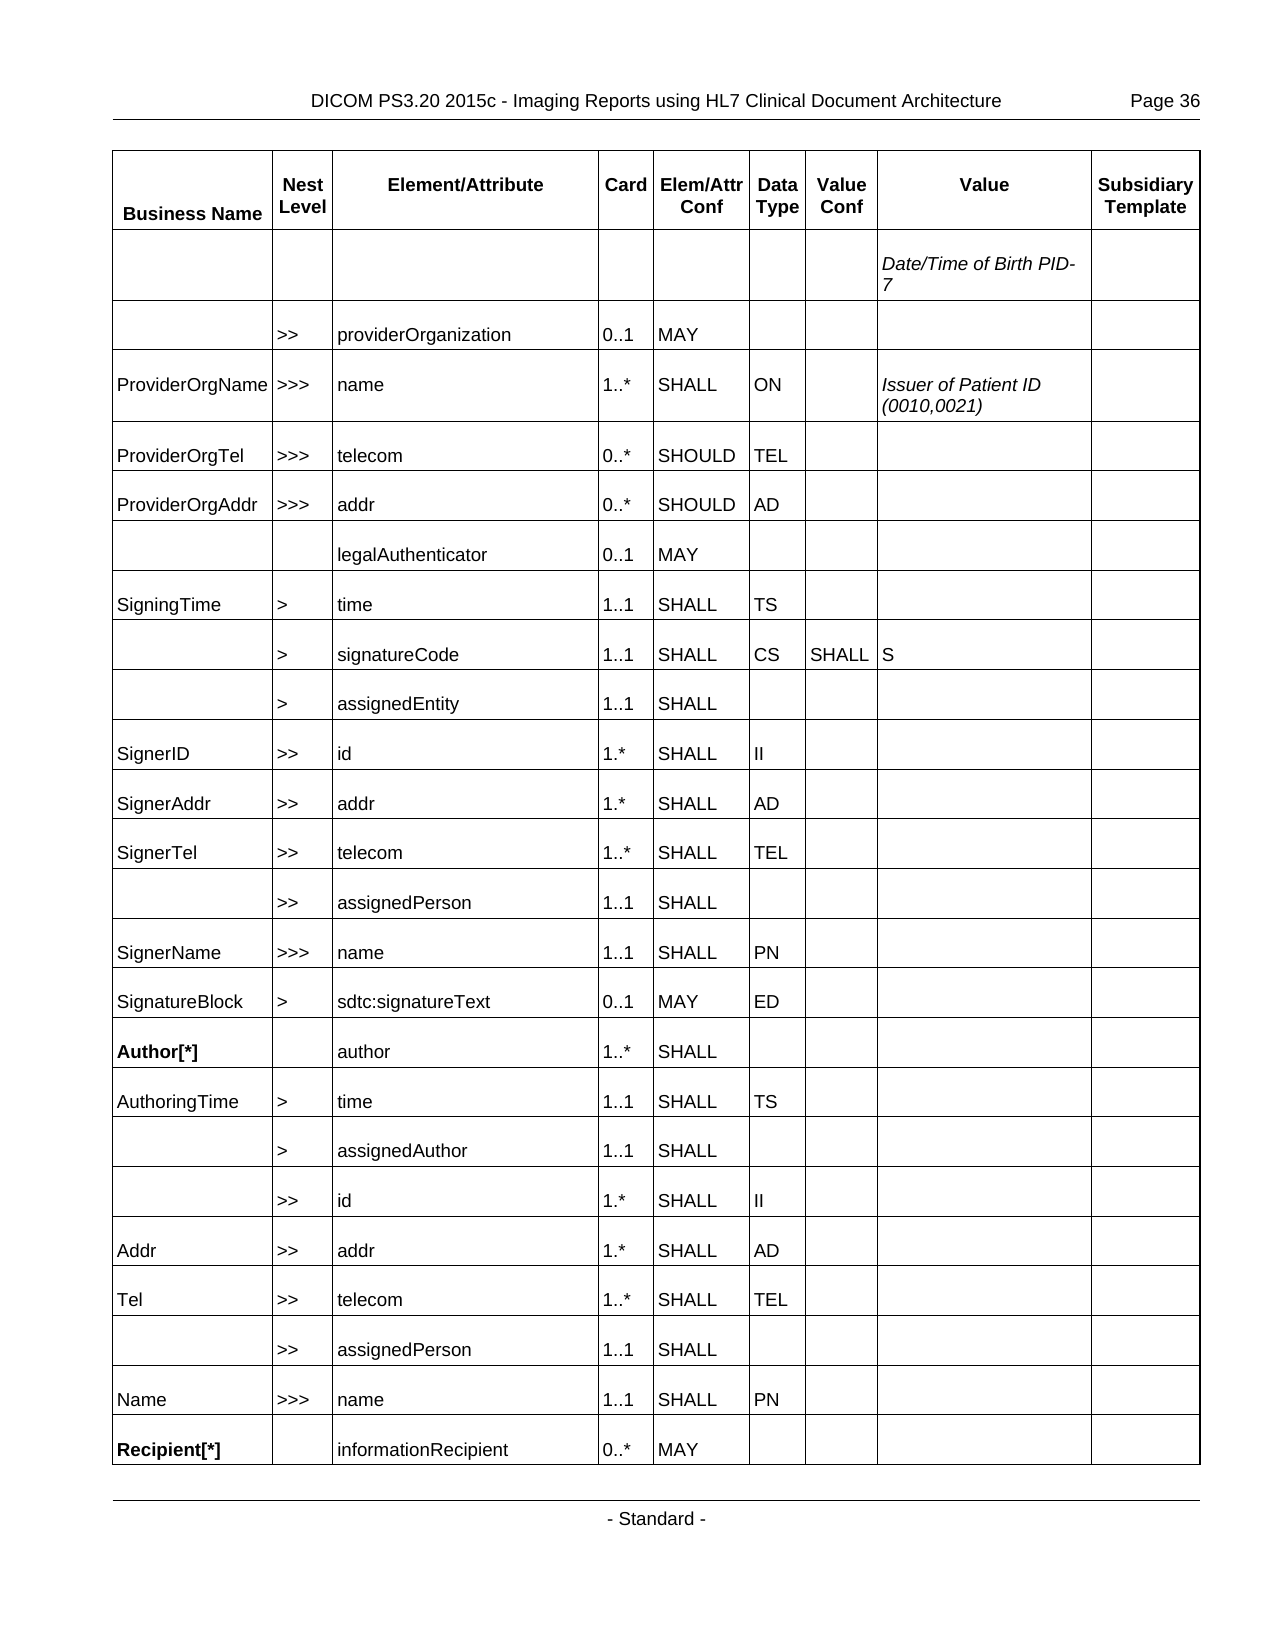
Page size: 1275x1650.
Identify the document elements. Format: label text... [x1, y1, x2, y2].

table_cell [750, 1018, 805, 1067]
table_cell [878, 1217, 1091, 1265]
table_cell [1092, 720, 1199, 768]
table_cell 1..1 [599, 571, 653, 619]
table_cell > [273, 968, 332, 1017]
table_cell SHALL [806, 620, 877, 669]
table_cell TEL [750, 819, 805, 868]
table_cell [806, 471, 877, 520]
table_cell MAY [654, 1415, 749, 1464]
table_cell [878, 571, 1091, 619]
table_cell [878, 919, 1091, 967]
table_cell [878, 720, 1091, 768]
table_cell author [333, 1018, 598, 1067]
table_cell [878, 422, 1091, 470]
table_cell [333, 230, 598, 300]
table_cell [878, 1018, 1091, 1067]
table_cell [806, 919, 877, 967]
table_cell MAY [654, 521, 749, 570]
table_cell SHALL [654, 1068, 749, 1116]
table_cell 1.* [599, 1217, 653, 1265]
table_cell II [750, 1167, 805, 1216]
table_cell >>> [273, 1366, 332, 1414]
table_cell [1092, 919, 1199, 967]
table_cell [806, 521, 877, 570]
table_cell [1092, 521, 1199, 570]
table_cell SHALL [654, 571, 749, 619]
table_header Data Type [750, 151, 805, 228]
table_cell [878, 1167, 1091, 1216]
table_cell Provider​Org​Addr [113, 471, 272, 520]
table_cell [1092, 670, 1199, 719]
table_cell > [273, 620, 332, 669]
table_cell [878, 1068, 1091, 1116]
table_cell signature​Code [333, 620, 598, 669]
table_cell SHALL [654, 919, 749, 967]
table_cell Addr [113, 1217, 272, 1265]
table_cell > [273, 670, 332, 719]
table_header Value Conf [806, 151, 877, 228]
table_cell SHOULD [654, 471, 749, 520]
table_cell >>> [273, 919, 332, 967]
table_cell 1..* [599, 1266, 653, 1315]
table_cell SHALL [654, 1366, 749, 1414]
table_cell Signing​Time [113, 571, 272, 619]
table_cell 0..* [599, 471, 653, 520]
table_cell ON [750, 350, 805, 421]
table_cell SHALL [654, 1117, 749, 1166]
table_cell [806, 1068, 877, 1116]
table_cell [113, 230, 272, 300]
table_cell 1.* [599, 770, 653, 818]
table_cell [806, 571, 877, 619]
table_cell Date/Time of Birth PID-7 [878, 230, 1091, 300]
table_cell 1..1 [599, 670, 653, 719]
table_cell [113, 1117, 272, 1166]
table_cell TEL [750, 1266, 805, 1315]
table_cell Signature​Block [113, 968, 272, 1017]
table_cell >> [273, 819, 332, 868]
table_cell Authoring​Time [113, 1068, 272, 1116]
table_cell [878, 670, 1091, 719]
table_cell 1..* [599, 1018, 653, 1067]
table_cell Recipient[*] [113, 1415, 272, 1464]
table_cell 1.* [599, 1167, 653, 1216]
table_cell SHALL [654, 819, 749, 868]
table_cell SHALL [654, 1266, 749, 1315]
table_cell name [333, 919, 598, 967]
table_cell TS [750, 1068, 805, 1116]
table_cell addr [333, 1217, 598, 1265]
table_cell [750, 521, 805, 570]
table_header Business Name [113, 151, 272, 228]
table_cell 1..* [599, 350, 653, 421]
table_cell [806, 1018, 877, 1067]
table_cell name [333, 1366, 598, 1414]
table_cell [806, 350, 877, 421]
table_cell Name [113, 1366, 272, 1414]
table_cell time [333, 1068, 598, 1116]
table_cell [750, 1316, 805, 1365]
table_cell 1..* [599, 819, 653, 868]
table_cell [806, 1366, 877, 1414]
table_cell 0..1 [599, 301, 653, 349]
table_cell [806, 1117, 877, 1166]
table_cell [878, 869, 1091, 917]
table_cell TS [750, 571, 805, 619]
table_cell [806, 422, 877, 470]
table_cell SHALL [654, 869, 749, 917]
table_cell [1092, 1316, 1199, 1365]
table_cell 1..1 [599, 1068, 653, 1116]
table_cell >> [273, 1217, 332, 1265]
table_cell AD [750, 471, 805, 520]
table_cell AD [750, 1217, 805, 1265]
table_cell 1..1 [599, 1316, 653, 1365]
table_cell [1092, 1167, 1199, 1216]
table_cell [806, 670, 877, 719]
table_cell [113, 869, 272, 917]
table_cell [113, 521, 272, 570]
table_cell SHALL [654, 620, 749, 669]
table_cell SHALL [654, 720, 749, 768]
table_cell [1092, 1018, 1199, 1067]
table_cell 0..1 [599, 968, 653, 1017]
table_cell CS [750, 620, 805, 669]
table_cell Provider​Org​Tel [113, 422, 272, 470]
table_cell [599, 230, 653, 300]
table_cell telecom [333, 422, 598, 470]
table_cell [878, 770, 1091, 818]
table_cell II [750, 720, 805, 768]
table_cell 1..1 [599, 1366, 653, 1414]
table_cell [878, 1117, 1091, 1166]
table_cell information​Recipient [333, 1415, 598, 1464]
table_header Elem/Attr Conf [654, 151, 749, 228]
table_cell SHALL [654, 1316, 749, 1365]
table_cell [1092, 1366, 1199, 1414]
table_cell addr [333, 471, 598, 520]
table_cell >>> [273, 422, 332, 470]
table_cell [1092, 770, 1199, 818]
table_cell [1092, 350, 1199, 421]
table_cell > [273, 1117, 332, 1166]
table_header Element/​Attribute [333, 151, 598, 228]
table_cell [113, 1316, 272, 1365]
table_cell [806, 968, 877, 1017]
table_cell time [333, 571, 598, 619]
table_cell [1092, 869, 1199, 917]
table_cell [878, 471, 1091, 520]
table_cell [113, 620, 272, 669]
table_cell [1092, 230, 1199, 300]
table_cell [806, 869, 877, 917]
table_cell 1..1 [599, 1117, 653, 1166]
table_cell [806, 1266, 877, 1315]
table_cell SHOULD [654, 422, 749, 470]
table_cell name [333, 350, 598, 421]
table_cell PN [750, 1366, 805, 1414]
table_cell assigned​Author [333, 1117, 598, 1166]
table_cell [806, 819, 877, 868]
table_cell [806, 1217, 877, 1265]
table_cell [1092, 620, 1199, 669]
table_cell Author[*] [113, 1018, 272, 1067]
table_cell [806, 720, 877, 768]
table_cell [750, 301, 805, 349]
table_cell [273, 230, 332, 300]
table_cell [273, 1018, 332, 1067]
table_cell 1.* [599, 720, 653, 768]
table_cell [1092, 1217, 1199, 1265]
table_header Card [599, 151, 653, 228]
table_cell >> [273, 1167, 332, 1216]
table_cell telecom [333, 1266, 598, 1315]
table_cell 0..* [599, 1415, 653, 1464]
table_cell addr [333, 770, 598, 818]
table_cell [878, 521, 1091, 570]
table_cell Signer​Addr [113, 770, 272, 818]
table_cell SHALL [654, 670, 749, 719]
table_cell [1092, 1266, 1199, 1315]
table_cell [1092, 471, 1199, 520]
table_cell > [273, 571, 332, 619]
table_cell [113, 670, 272, 719]
table_cell provider​Organization [333, 301, 598, 349]
table_cell SHALL [654, 350, 749, 421]
table_cell [1092, 422, 1199, 470]
table_cell [1092, 819, 1199, 868]
table_cell [806, 770, 877, 818]
table_cell [806, 1167, 877, 1216]
table_cell legal​Authenticator [333, 521, 598, 570]
table_cell [750, 230, 805, 300]
table_cell [1092, 1068, 1199, 1116]
table_cell [1092, 1117, 1199, 1166]
table_cell 1..1 [599, 620, 653, 669]
table_cell >> [273, 301, 332, 349]
table_cell Signer​ID [113, 720, 272, 768]
table_cell [273, 1415, 332, 1464]
table_cell [878, 1415, 1091, 1464]
table_cell 1..1 [599, 869, 653, 917]
table_cell [654, 230, 749, 300]
table_header Value [878, 151, 1091, 228]
table_cell [878, 1366, 1091, 1414]
table_cell [806, 230, 877, 300]
table_cell [1092, 571, 1199, 619]
table_cell >>> [273, 350, 332, 421]
table_cell assigned​Person [333, 1316, 598, 1365]
table_cell [878, 968, 1091, 1017]
table_cell > [273, 1068, 332, 1116]
table_cell MAY [654, 301, 749, 349]
table_cell [750, 670, 805, 719]
table_cell SHALL [654, 1167, 749, 1216]
table_cell ED [750, 968, 805, 1017]
table_cell [1092, 968, 1199, 1017]
table_cell Issuer of Patient ID (0010,0021) [878, 350, 1091, 421]
table_cell Signer​Name [113, 919, 272, 967]
table_cell [750, 1415, 805, 1464]
table_cell 1..1 [599, 919, 653, 967]
table_cell Tel [113, 1266, 272, 1315]
table_header Nest Level [273, 151, 332, 228]
table_cell SHALL [654, 1018, 749, 1067]
table_cell >> [273, 869, 332, 917]
table_cell [806, 301, 877, 349]
table_cell SHALL [654, 1217, 749, 1265]
table_cell S [878, 620, 1091, 669]
table_cell MAY [654, 968, 749, 1017]
table_cell [806, 1316, 877, 1365]
table_cell assigned​Person [333, 869, 598, 917]
table_cell >> [273, 1266, 332, 1315]
table_cell PN [750, 919, 805, 967]
table_cell [113, 301, 272, 349]
table_cell SHALL [654, 770, 749, 818]
table_cell id [333, 1167, 598, 1216]
table_cell id [333, 720, 598, 768]
table_cell Signer​Tel [113, 819, 272, 868]
table_cell [273, 521, 332, 570]
table_cell assigned​Entity [333, 670, 598, 719]
table_header Subsidiary Template [1092, 151, 1199, 228]
table_cell [1092, 1415, 1199, 1464]
table_cell AD [750, 770, 805, 818]
table_cell >>> [273, 471, 332, 520]
table_cell [878, 301, 1091, 349]
table_cell [878, 1316, 1091, 1365]
table_cell [750, 1117, 805, 1166]
table_cell [1092, 301, 1199, 349]
table_cell [878, 1266, 1091, 1315]
table_cell [750, 869, 805, 917]
table_cell [113, 1167, 272, 1216]
table_cell TEL [750, 422, 805, 470]
table_cell [878, 819, 1091, 868]
table_cell >> [273, 770, 332, 818]
table_cell Provider​Org​Name [113, 350, 272, 421]
table_cell sdtc:signatureText [333, 968, 598, 1017]
table_cell 0..* [599, 422, 653, 470]
table_cell [806, 1415, 877, 1464]
table_cell >> [273, 720, 332, 768]
table_cell 0..1 [599, 521, 653, 570]
table_cell telecom [333, 819, 598, 868]
table_cell >> [273, 1316, 332, 1365]
